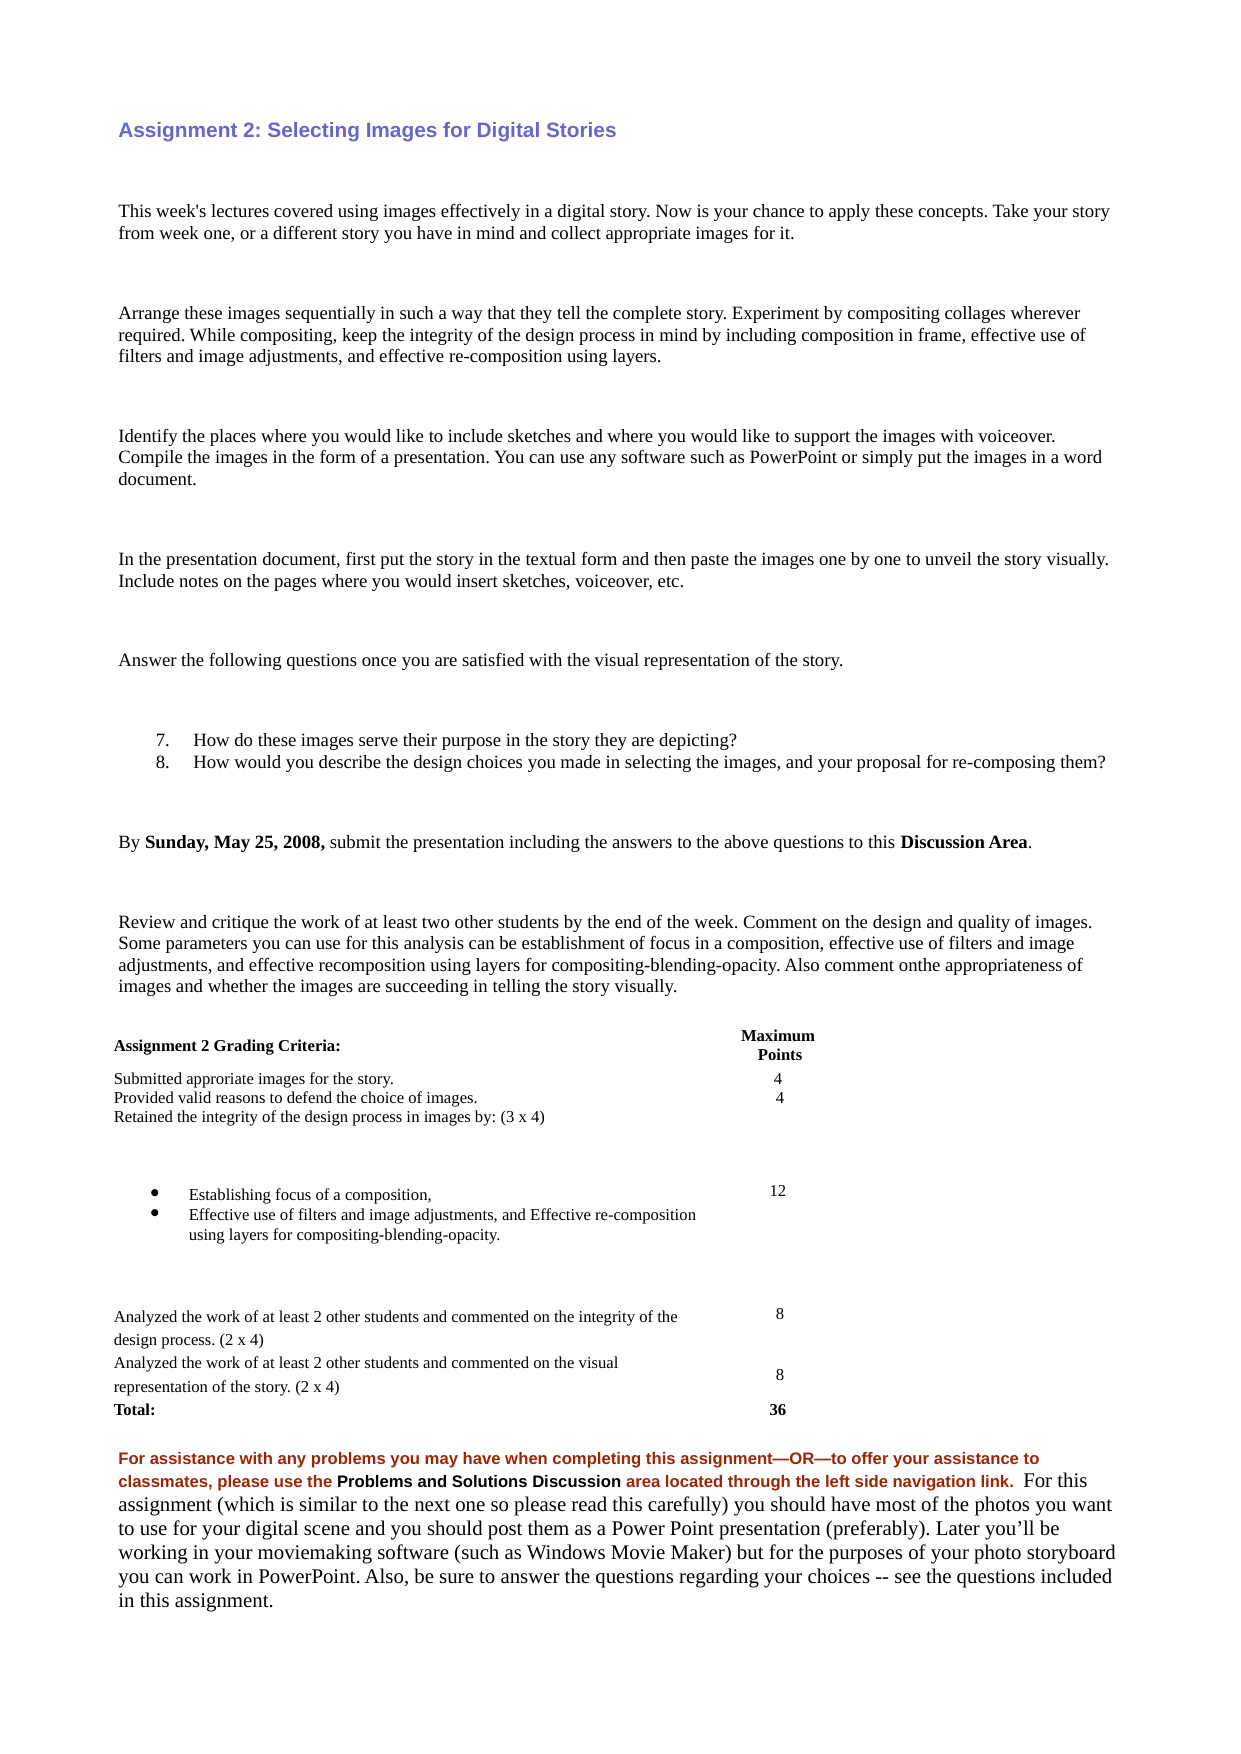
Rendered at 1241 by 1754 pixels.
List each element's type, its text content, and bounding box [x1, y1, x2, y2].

table_cell 4 [702, 1088, 857, 1107]
table_cell 8 [702, 1273, 857, 1349]
table_header Assignment 2 Grading Criteria: [114, 1026, 702, 1064]
text Arrange these images sequentially in such a way that they tell the complete story. Experiment by compositing collages wherever required. While compositing, keep the integrity of the design process in mind by including composition in frame, effective use of filters and image adjustments, and effective re-composition using layers. [118, 302, 1122, 367]
list How do these images serve their purpose in the story they are depicting? [156, 729, 1122, 751]
table_cell 8 [702, 1349, 857, 1396]
table_cell Analyzed the work of at least 2 other students and commented on the visual representation of the story. (2 x 4) [114, 1349, 702, 1396]
table_cell 4 [702, 1064, 857, 1088]
title Assignment 2: Selecting Images for Digital Stories [118, 118, 1122, 142]
text Review and critique the work of at least two other students by the end of the week. Comment on the design and quality of images. Some parameters you can use for this analysis can be establishment of focus in a composition, effective use of filters and image adjustments, and effective recomposition using layers for compositing-blending-opacity. Also comment onthe appropriateness of images and whether the images are succeeding in telling the story visually. [118, 911, 1122, 997]
table_cell 36 [702, 1396, 857, 1419]
text Answer the following questions once you are satisfied with the visual representation of the story. [118, 649, 1122, 671]
text In the presentation document, first put the story in the textual form and then paste the images one by one to unveil the story visually. Include notes on the pages where you would insert sketches, voiceover, etc. [118, 548, 1122, 591]
list How would you describe the design choices you made in selecting the images, and your proposal for re-composing them? [156, 751, 1122, 772]
table_cell Retained the integrity of the design process in images by: (3 x 4) Establishing focus of a composition, Effective use of filters and image adjustments, and Effective re-composition using layers for compositing-blending-opacity. [114, 1107, 702, 1273]
text By Sunday, May 25, 2008, submit the presentation including the answers to the above questions to this Discussion Area. [118, 831, 1122, 852]
table_cell 12 [702, 1107, 857, 1273]
text For assistance with any problems you may have when completing this assignment—OR—to offer your assistance to classmates, please use the Problems and Solutions Discussion area located through the left side navigation link. For this assignment (which is similar to the next one so please read this carefully) you should have most of the photos you want to use for your digital scene and you should post them as a Power Point presentation (preferably). Later you’ll be working in your moviemaking software (such as Windows Movie Maker) but for the purposes of your photo storyboard you can work in PowerPoint. Also, be sure to answer the questions regarding your choices -- see the questions included in this assignment. [118, 1448, 1122, 1612]
table_header Maximum Points [702, 1026, 857, 1064]
table_cell Total: [114, 1396, 702, 1419]
text This week's lectures covered using images effectively in a digital story. Now is your chance to apply these concepts. Take your story from week one, or a different story you have in mind and collect appropriate images for it. [118, 200, 1122, 243]
table_cell Provided valid reasons to defend the choice of images. [114, 1088, 702, 1107]
table_cell Submitted approriate images for the story. [114, 1064, 702, 1088]
table_cell Analyzed the work of at least 2 other students and commented on the integrity of the design process. (2 x 4) [114, 1273, 702, 1349]
text Identify the places where you would like to include sketches and where you would like to support the images with voiceover. Compile the images in the form of a presentation. You can use any software such as PowerPoint or simply put the images in a word document. [118, 425, 1122, 489]
